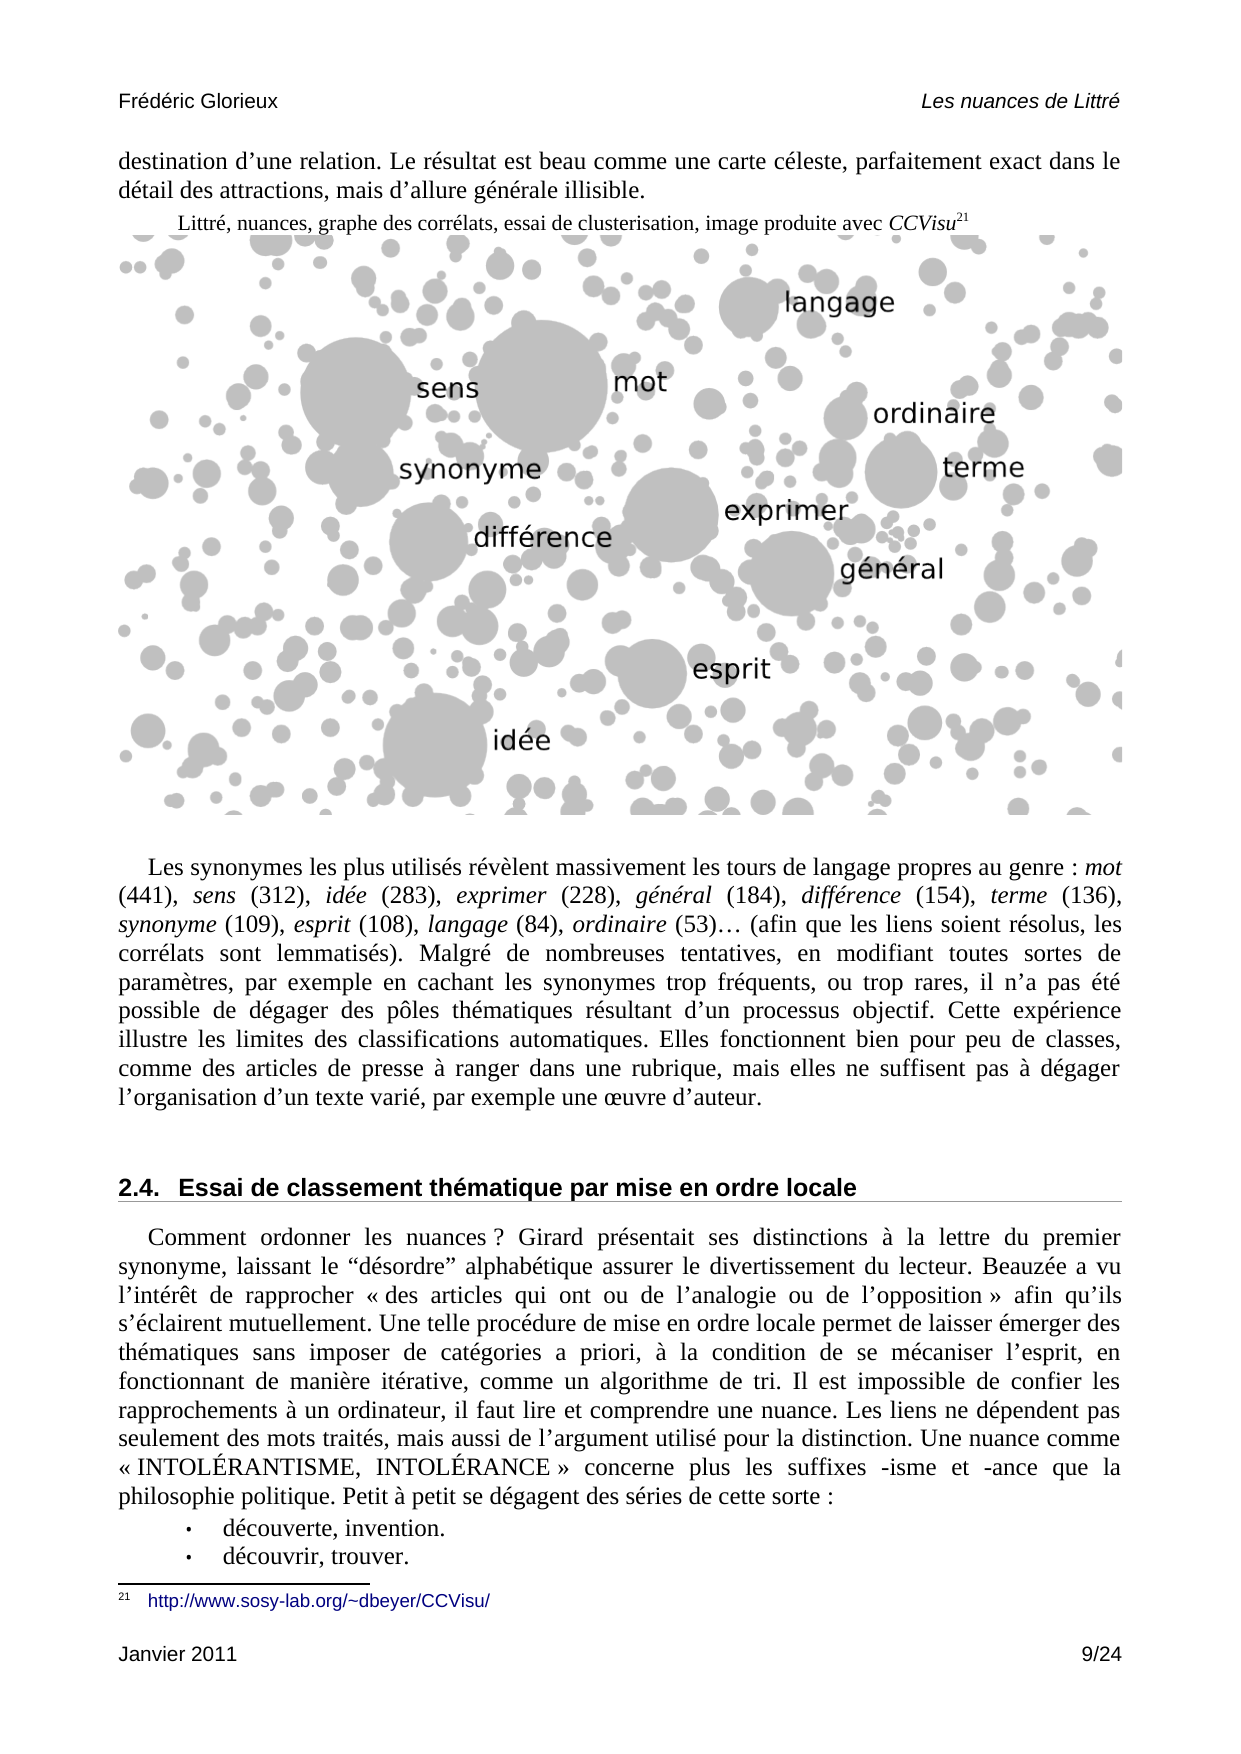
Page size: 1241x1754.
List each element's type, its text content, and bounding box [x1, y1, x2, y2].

text Comment ordonner les nuances ? Girard présentait ses distinctions à la lettre du premier synonyme, laissant le “désordre” alphabétique assurer le divertissement du lecteur. Beauzée a vu l’intérêt de rapprocher « des articles qui ont ou de l’analogie ou de l’opposition » afin qu’ils s’éclairent mutuellement. Une telle procédure de mise en ordre locale permet de laisser émerger des thématiques sans imposer de catégories a priori, à la condition de se mécaniser l’esprit, en fonctionnant de manière itérative, comme un algorithme de tri. Il est impossible de confier les rapprochements à un ordinateur, il faut lire et comprendre une nuance. Les liens ne dépendent pas seulement des mots traités, mais aussi de l’argument utilisé pour la distinction. Une nuance comme « INTOLÉRANTISME, INTOLÉRANCE » concerne plus les suffixes -isme et -ance que la philosophie politique. Petit à petit se dégagent des séries de cette sorte : [118, 1222, 1122, 1510]
text Les synonymes les plus utilisés révèlent massivement les tours de langage propres au genre : mot (441), sens (312), idée (283), exprimer (228), général (184), différence (154), terme (136), synonyme (109), esprit (108), langage (84), ordinaire (53)… (afin que les liens soient résolus, les corrélats sont lemmatisés). Malgré de nombreuses tentatives, en modifiant toutes sortes de paramètres, par exemple en cachant les synonymes trop fréquents, ou trop rares, il n’a pas été possible de dégager des pôles thématiques résultant d’un processus objectif. Cette expérience illustre les limites des classifications automatiques. Elles fonctionnent bien pour peu de classes, comme des articles de presse à ranger dans une rubrique, mais elles ne suffisent pas à dégager l’organisation d’un texte varié, par exemple une œuvre d’auteur. [118, 852, 1122, 1111]
text http://www.sosy-lab.org/~dbeyer/CCVisu/ [118, 1590, 1122, 1612]
text Littré, nuances, graphe des corrélats, essai de clusterisation, image produite avec CCVisu [177, 210, 1122, 235]
list découverte, invention. [185, 1513, 1122, 1541]
text destination d’une relation. Le résultat est beau comme une carte céleste, parfaitement exact dans le détail des attractions, mais d’allure générale illisible. [118, 146, 1122, 204]
list découvrir, trouver. [185, 1541, 1122, 1570]
subtitle Essai de classement thématique par mise en ordre locale [118, 1173, 1122, 1201]
